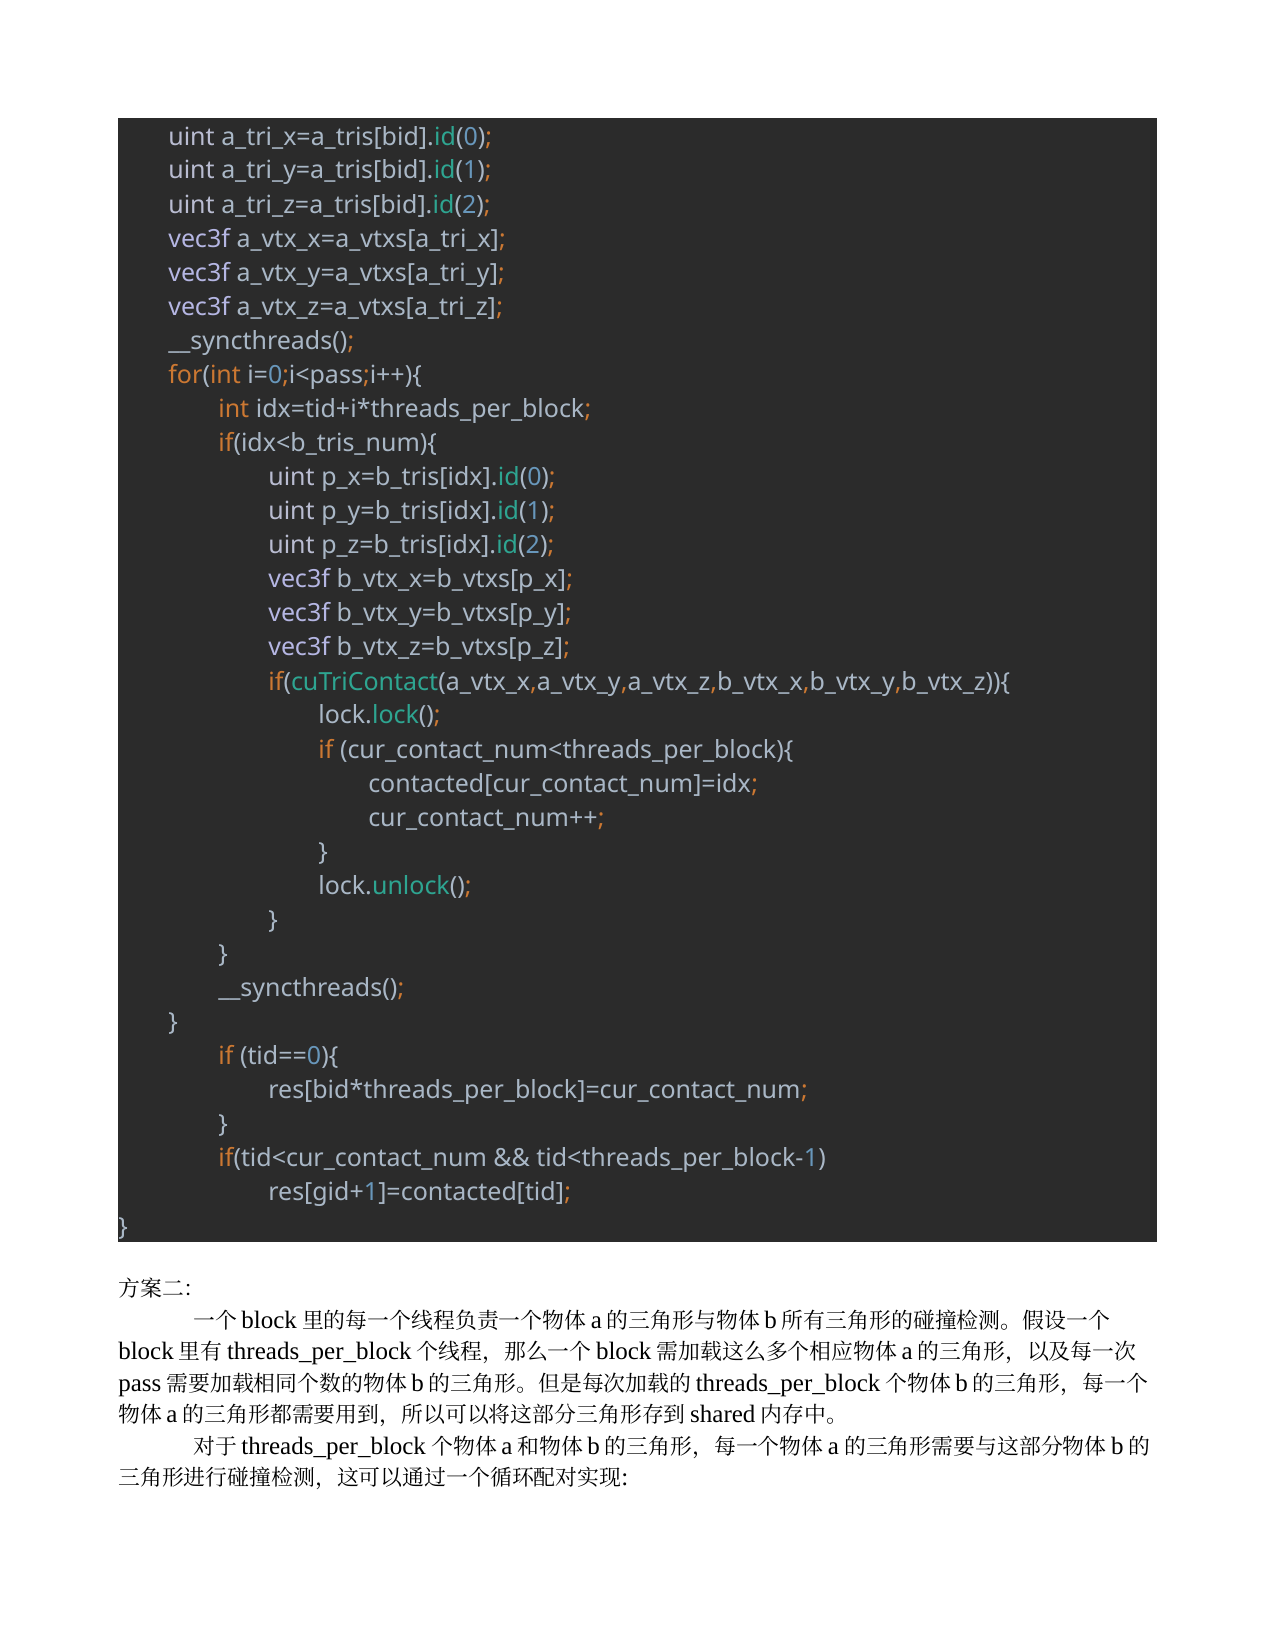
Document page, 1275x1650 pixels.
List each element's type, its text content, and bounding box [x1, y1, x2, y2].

text if(tid<cur_contact_num && tid<threads_per_block-1) [118, 1140, 1157, 1174]
text vec3f a_vtx_z=a_vtxs[a_tri_z]; [118, 288, 1157, 322]
text } [118, 833, 1157, 867]
text lock.lock(); [118, 697, 1157, 731]
text 对于threads_per_block个物体a和物体b的三角形，每一个物体a的三角形需要与这部分物体b的三角形进行碰撞检测，这可以通过一个循环配对实现: [118, 1429, 1157, 1492]
text vec3f b_vtx_z=b_vtxs[p_z]; [118, 629, 1157, 663]
text uint p_x=b_tris[idx].id(0); [118, 459, 1157, 493]
text } [118, 1004, 1157, 1038]
text __syncthreads(); [118, 970, 1157, 1004]
text 方案二： [118, 1272, 1157, 1303]
text for(int i=0;i<pass;i++){ [118, 357, 1157, 391]
text uint p_y=b_tris[idx].id(1); [118, 493, 1157, 527]
text if (cur_contact_num<threads_per_block){ [118, 731, 1157, 765]
text res[gid+1]=contacted[tid]; [118, 1174, 1157, 1208]
text uint a_tri_z=a_tris[bid].id(2); [118, 186, 1157, 220]
text cur_contact_num++; [118, 799, 1157, 833]
text 一个block里的每一个线程负责一个物体a的三角形与物体b所有三角形的碰撞检测。假设一个block里有threads_per_block个线程，那么一个block需加载这么多个相应物体a的三角形，以及每一次pass需要加载相同个数的物体b的三角形。但是每次加载的threads_per_block个物体b的三角形，每一个物体a的三角形都需要用到，所以可以将这部分三角形存到shared内存中。 [118, 1303, 1157, 1429]
text __syncthreads(); [118, 322, 1157, 357]
text if(idx<b_tris_num){ [118, 425, 1157, 459]
text vec3f b_vtx_x=b_vtxs[p_x]; [118, 561, 1157, 595]
text } [118, 902, 1157, 936]
text vec3f a_vtx_x=a_vtxs[a_tri_x]; [118, 220, 1157, 254]
text lock.unlock(); [118, 867, 1157, 902]
text vec3f b_vtx_y=b_vtxs[p_y]; [118, 595, 1157, 629]
text uint p_z=b_tris[idx].id(2); [118, 527, 1157, 561]
text uint a_tri_y=a_tris[bid].id(1); [118, 152, 1157, 186]
text contacted[cur_contact_num]=idx; [118, 765, 1157, 799]
text res[bid*threads_per_block]=cur_contact_num; [118, 1072, 1157, 1106]
text } [118, 1106, 1157, 1140]
text if (tid==0){ [118, 1038, 1157, 1072]
text } [118, 1208, 1157, 1242]
text if(cuTriContact(a_vtx_x,a_vtx_y,a_vtx_z,b_vtx_x,b_vtx_y,b_vtx_z)){ [118, 663, 1157, 697]
text vec3f a_vtx_y=a_vtxs[a_tri_y]; [118, 254, 1157, 288]
text int idx=tid+i*threads_per_block; [118, 391, 1157, 425]
text uint a_tri_x=a_tris[bid].id(0); [118, 118, 1157, 152]
text } [118, 936, 1157, 970]
